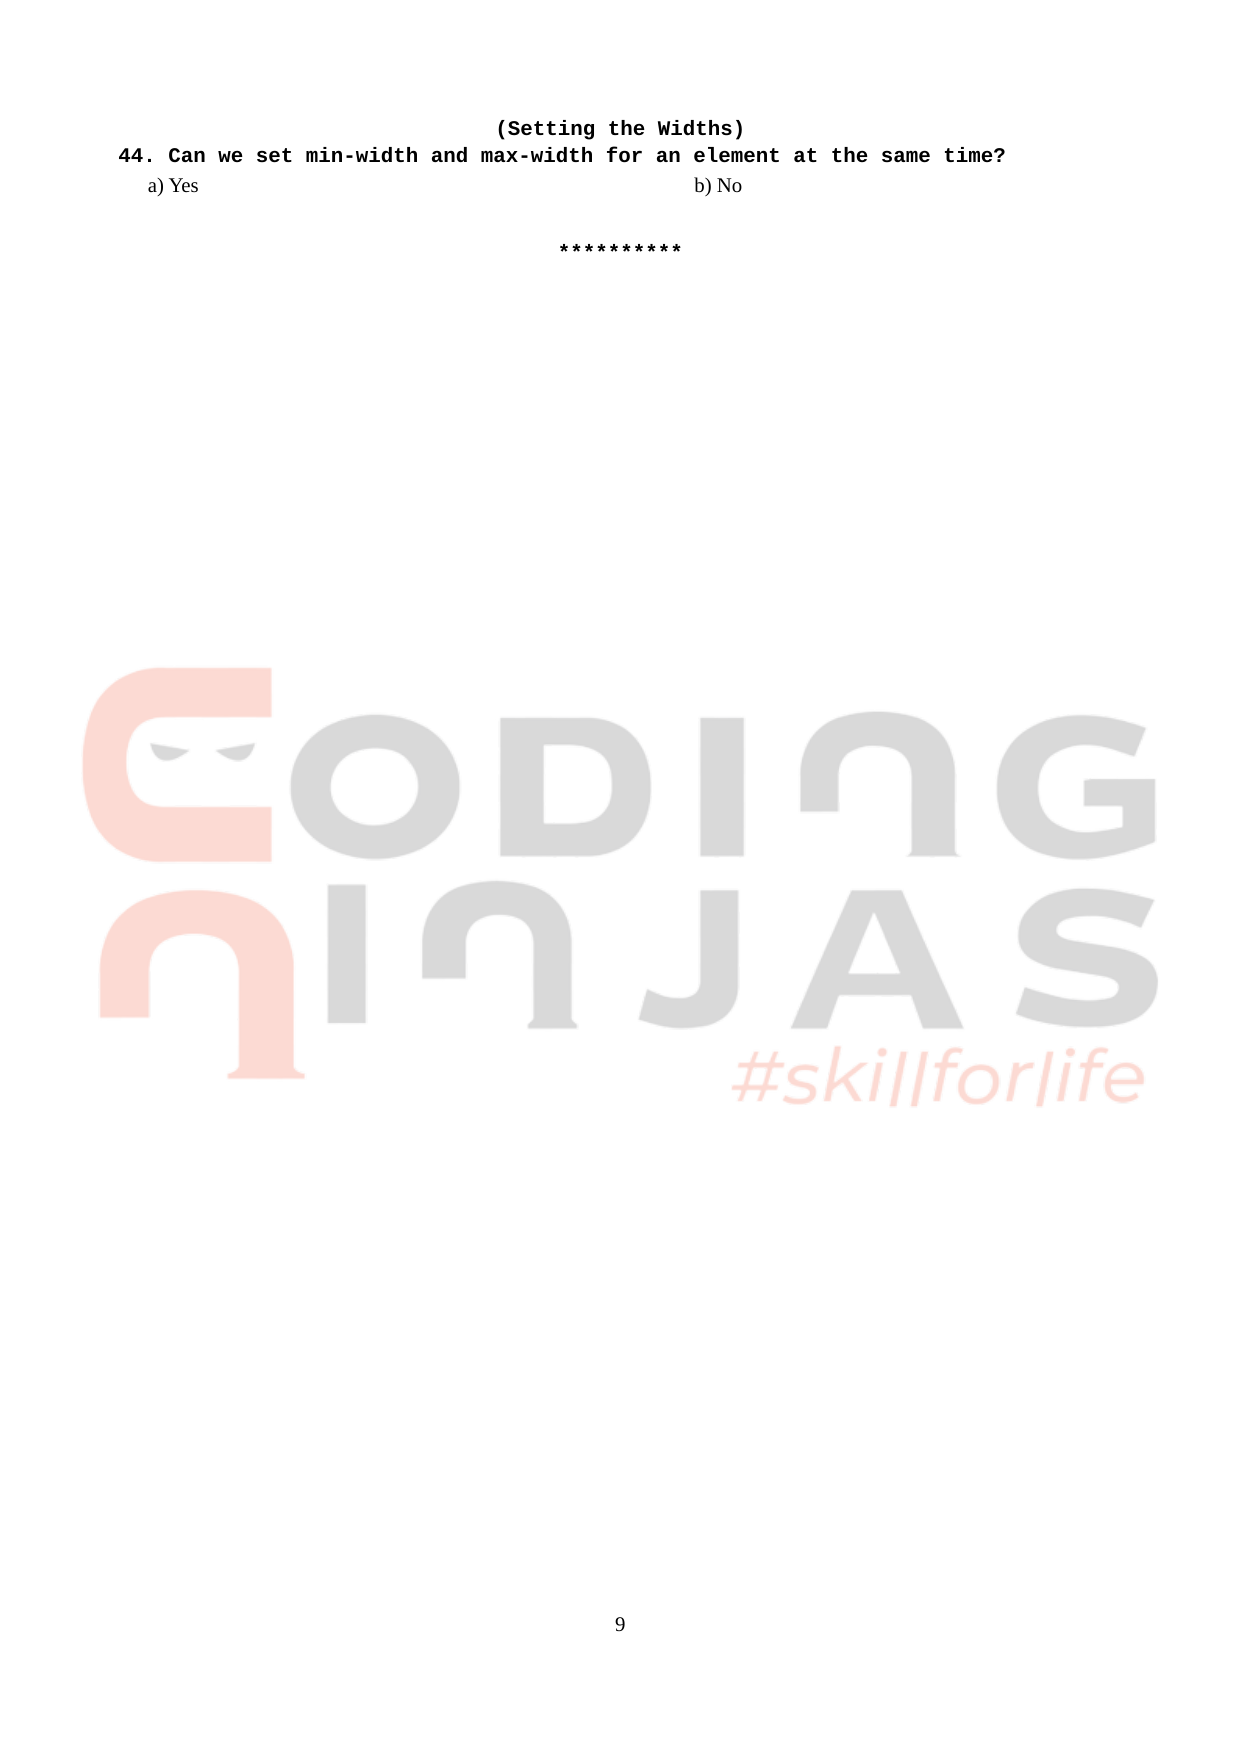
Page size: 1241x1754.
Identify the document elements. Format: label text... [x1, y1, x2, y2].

text 44. Can we set min-width and max-width for an element at the same time? [118, 145, 1122, 169]
text (Setting the Widths) [118, 118, 1122, 142]
text a) Yes b) No [148, 172, 1122, 197]
text ********** [118, 242, 1122, 266]
